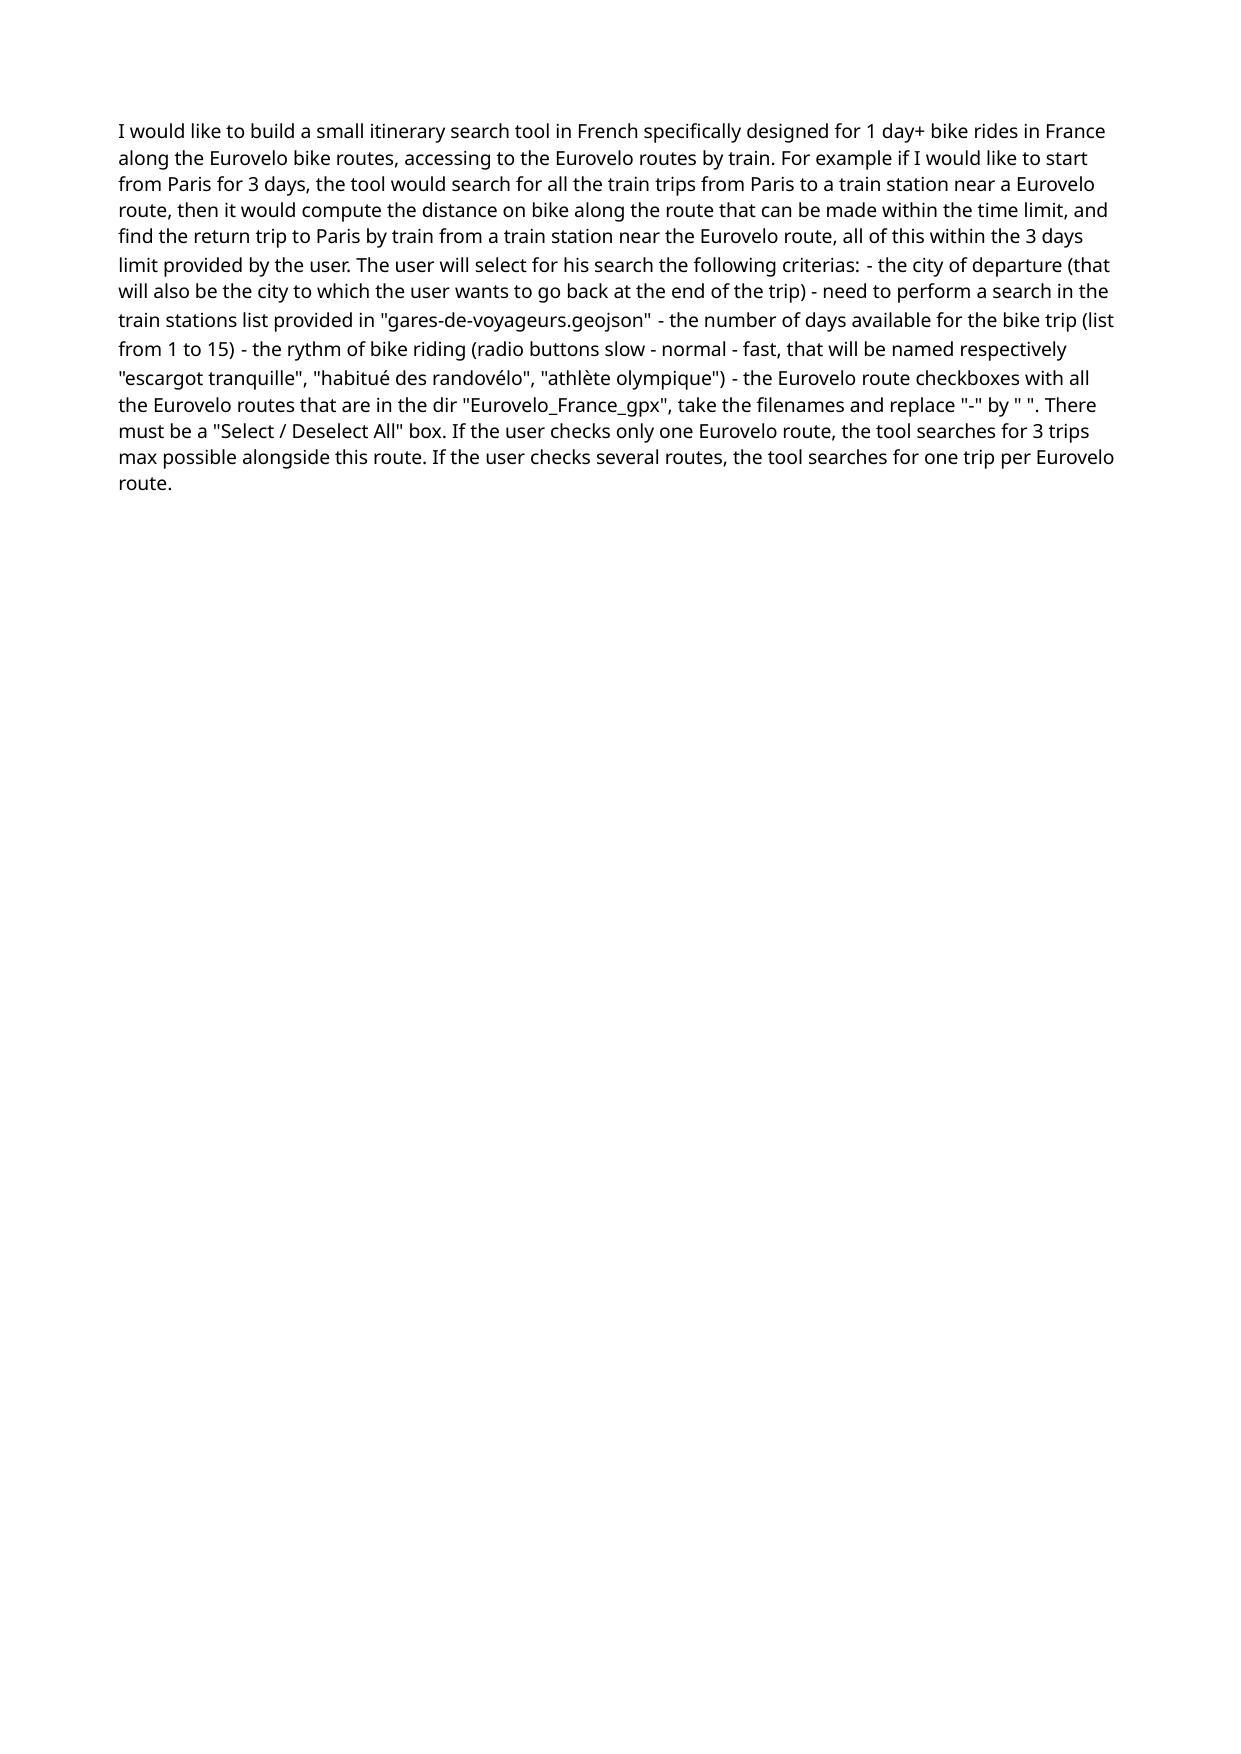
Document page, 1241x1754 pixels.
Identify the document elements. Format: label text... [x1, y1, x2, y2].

text I would like to build a small itinerary search tool in French specifically designed for 1 day+ bike rides in France along the Eurovelo bike routes, accessing to the Eurovelo routes by train. For example if I would like to start from Paris for 3 days, the tool would search for all the train trips from Paris to a train station near a Eurovelo route, then it would compute the distance on bike along the route that can be made within the time limit, and find the return trip to Paris by train from a train station near the Eurovelo route, all of this within the 3 days limit provided by the user. The user will select for his search the following criterias: - the city of departure (that will also be the city to which the user wants to go back at the end of the trip) - need to perform a search in the train stations list provided in "gares-de-voyageurs.geojson" - the number of days available for the bike trip (list from 1 to 15) - the rythm of bike riding (radio buttons slow - normal - fast, that will be named respectively "escargot tranquille", "habitué des randovélo", "athlète olympique") - the Eurovelo route checkboxes with all the Eurovelo routes that are in the dir "Eurovelo_France_gpx", take the filenames and replace "-" by " ". There must be a "Select / Deselect All" box. If the user checks only one Eurovelo route, the tool searches for 3 trips max possible alongside this route. If the user checks several routes, the tool searches for one trip per Eurovelo route. [118, 118, 1122, 496]
